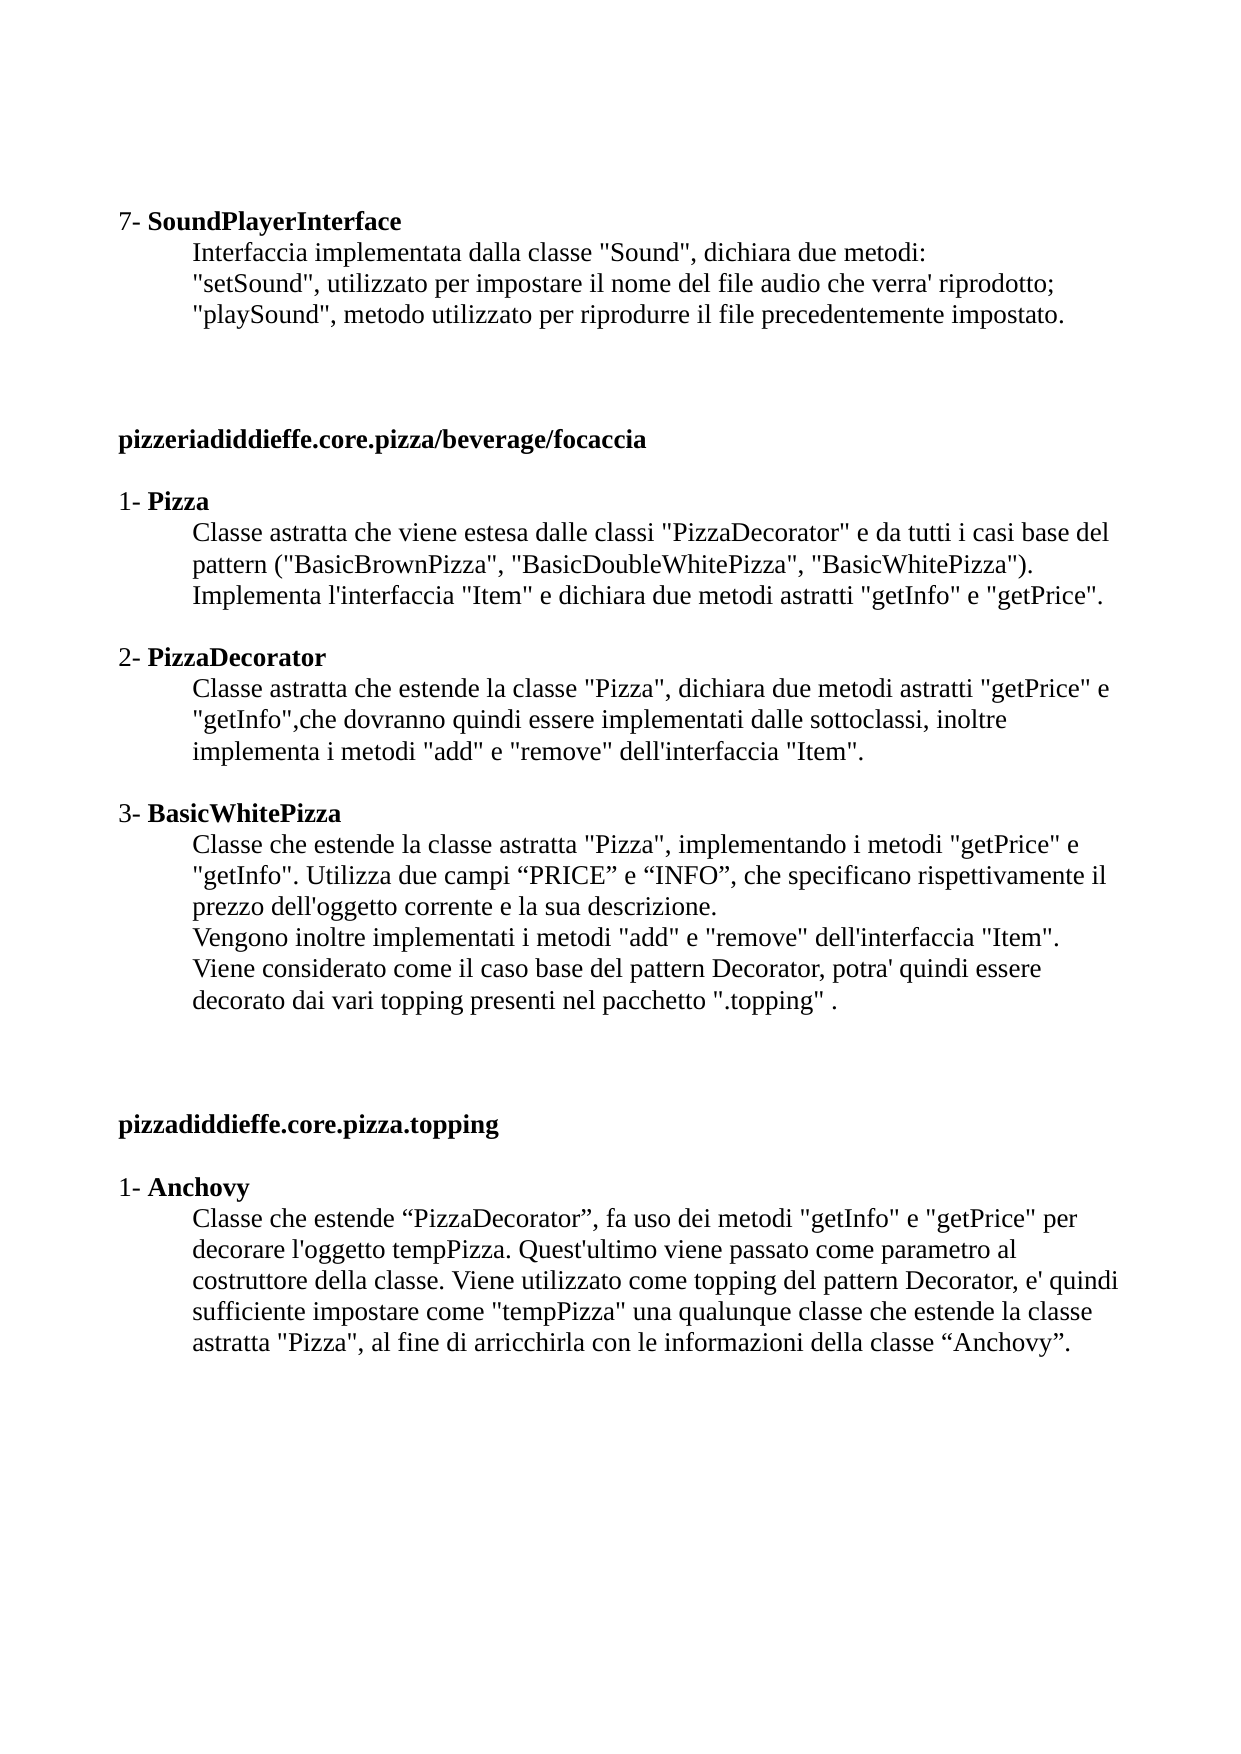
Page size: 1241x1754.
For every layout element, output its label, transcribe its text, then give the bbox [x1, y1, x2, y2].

text Classe che estende la classe astratta "Pizza", implementando i metodi "getPrice" e "getInfo". Utilizza due campi “PRICE” e “INFO”, che specificano rispettivamente il prezzo dell'oggetto corrente e la sua descrizione. [118, 828, 1122, 921]
text 7- SoundPlayerInterface [118, 205, 1122, 236]
text 1- Pizza [118, 485, 1122, 517]
text Classe astratta che viene estesa dalle classi "PizzaDecorator" e da tutti i casi base del [118, 517, 1122, 548]
text Interfaccia implementata dalla classe "Sound", dichiara due metodi: "setSound", utilizzato per impostare il nome del file audio che verra' riprodotto; "playSound", metodo utilizzato per riprodurre il file precedentemente impostato. [118, 236, 1122, 330]
text 2- PizzaDecorator [118, 641, 1122, 672]
text pizzeriadiddieffe.core.pizza/beverage/focaccia [118, 423, 1122, 454]
text 1- Anchovy [118, 1171, 1122, 1202]
text Classe che estende “PizzaDecorator”, fa uso dei metodi "getInfo" e "getPrice" per decorare l'oggetto tempPizza. Quest'ultimo viene passato come parametro al costruttore della classe. Viene utilizzato come topping del pattern Decorator, e' quindi sufficiente impostare come "tempPizza" una qualunque classe che estende la classe astratta "Pizza", al fine di arricchirla con le informazioni della classe “Anchovy”. [118, 1202, 1122, 1357]
text Classe astratta che estende la classe "Pizza", dichiara due metodi astratti "getPrice" e "getInfo",che dovranno quindi essere implementati dalle sottoclassi, inoltre implementa i metodi "add" e "remove" dell'interfaccia "Item". [118, 672, 1122, 766]
text pattern ("BasicBrownPizza", "BasicDoubleWhitePizza", "BasicWhitePizza"). Implementa l'interfaccia "Item" e dichiara due metodi astratti "getInfo" e "getPrice". [118, 548, 1122, 610]
text Vengono inoltre implementati i metodi "add" e "remove" dell'interfaccia "Item". Viene considerato come il caso base del pattern Decorator, potra' quindi essere decorato dai vari topping presenti nel pacchetto ".topping" . [118, 921, 1122, 1015]
text pizzadiddieffe.core.pizza.topping [118, 1108, 1122, 1139]
text 3- BasicWhitePizza [118, 797, 1122, 828]
